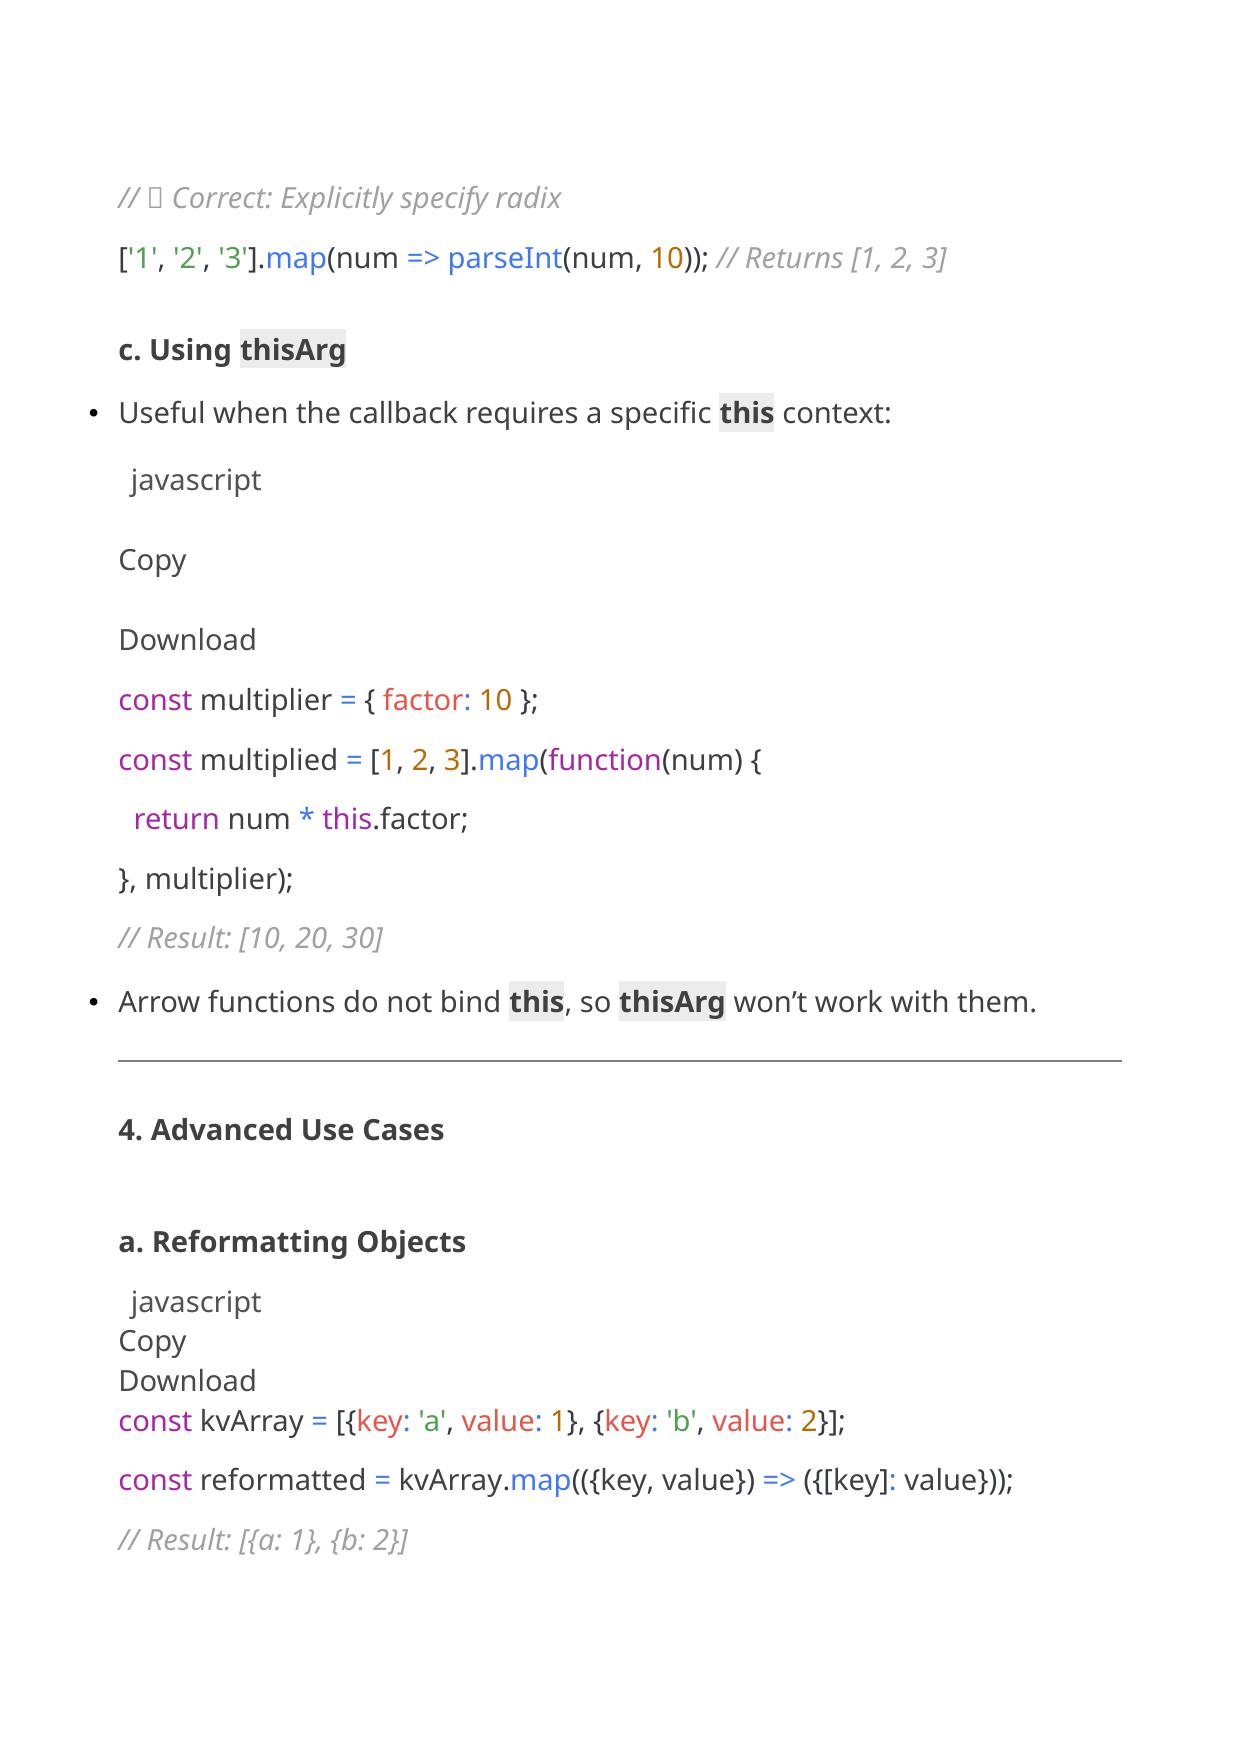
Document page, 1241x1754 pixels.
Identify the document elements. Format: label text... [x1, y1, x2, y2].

text const kvArray = [{key: 'a', value: 1}, {key: 'b', value: 2}]; [118, 1400, 1122, 1439]
text const reformatted = kvArray.map(({key, value}) => ({[key]: value})); [118, 1459, 1122, 1499]
text // Result: [{a: 1}, {b: 2}] [118, 1519, 1122, 1558]
list Arrow functions do not bind this, so thisArg won’t work with them. [118, 977, 1122, 1021]
subtitle a. Reformatting Objects [118, 1217, 1122, 1261]
list Useful when the callback requires a specific this context: [118, 389, 1122, 432]
list Download [118, 620, 1116, 659]
list }, multiplier); [118, 858, 1122, 898]
list ['1', '2', '3'].map(num => parseInt(num, 10)); // Returns [1, 2, 3] [118, 237, 1122, 277]
list return num * this.factor; [118, 799, 1122, 838]
text javascript [131, 1281, 1122, 1321]
list // ✅ Correct: Explicitly specify radix [118, 178, 1122, 217]
list const multiplied = [1, 2, 3].map(function(num) { [118, 739, 1122, 779]
text Copy [118, 1321, 1116, 1360]
list Copy [118, 539, 1116, 579]
subtitle 4. Advanced Use Cases [118, 1109, 1122, 1148]
subtitle c. Using thisArg [118, 325, 1122, 368]
list const multiplier = { factor: 10 }; [118, 680, 1122, 719]
text Download [118, 1360, 1116, 1400]
list // Result: [10, 20, 30] [118, 918, 1122, 957]
list javascript [131, 459, 1122, 499]
